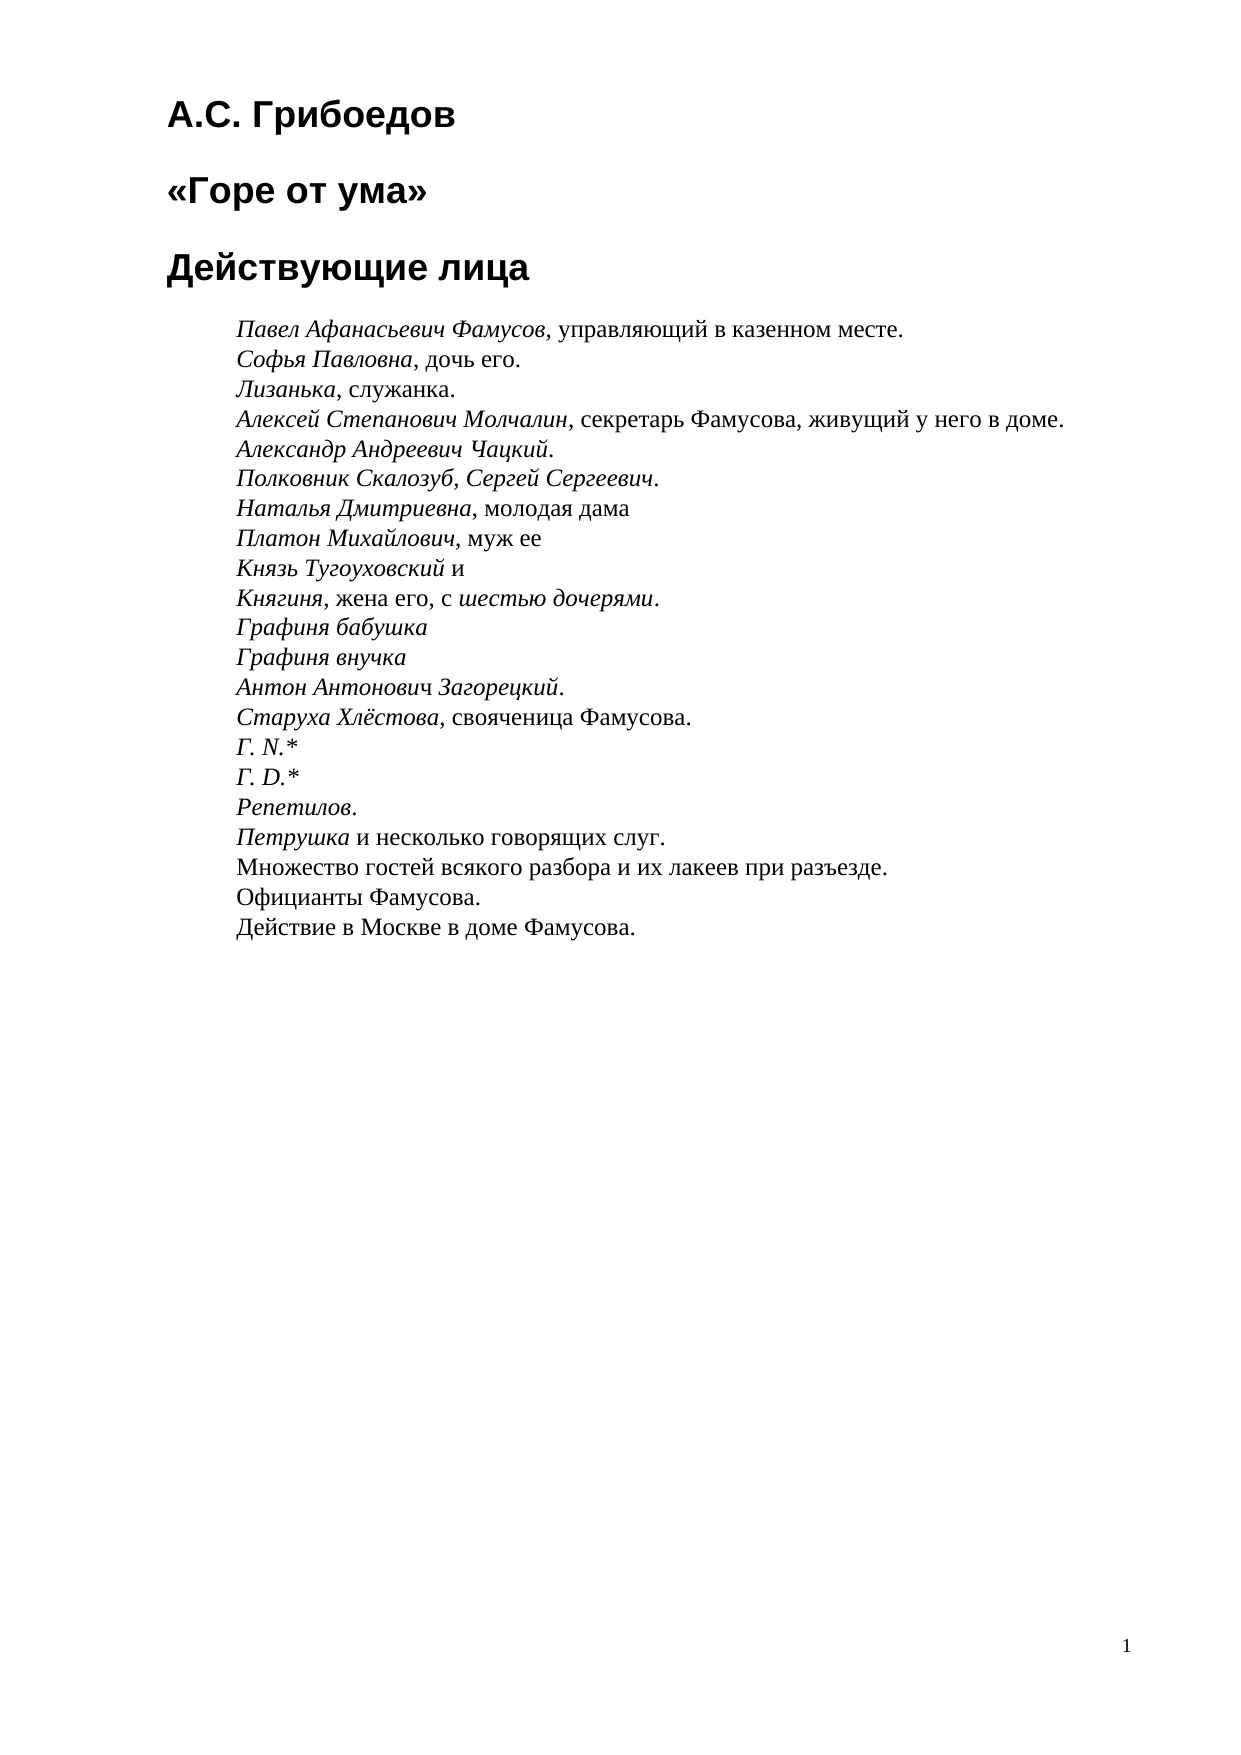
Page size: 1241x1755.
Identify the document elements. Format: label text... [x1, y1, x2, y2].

text Графиня внучка [236, 642, 1168, 671]
text Княгиня, жена его, с шестью дочерями. Графиня бабушка [236, 583, 665, 641]
text Павел Афанасьевич Фамусов, управляющий в казенном месте. [236, 314, 1168, 342]
text А.С. Грибоедов [167, 92, 1077, 135]
text Действие в Москве в доме Фамусова. [236, 912, 1168, 940]
text Антон Антонович Загорецкий. [236, 672, 1168, 701]
text Лизанька, служанка. [236, 374, 1168, 402]
text Петрушка и несколько говорящих слуг. [236, 822, 1168, 851]
text Множество гостей всякого разбора и их лакеев при разъезде. Официанты Фамусова. [236, 852, 893, 911]
text Старуха Хлёстова, свояченица Фамусова. [236, 702, 1168, 731]
text Князь Тугоуховский и [236, 553, 1168, 581]
text Алексей Степанович Молчалин, секретарь Фамусова, живущий у него в доме. [236, 404, 1168, 433]
text Репетилов. [236, 792, 1168, 821]
text Александр Андреевич Чацкий. Полковник Скалозуб, Сергей Сергеевич. Наталья Дмитриевна, молодая дама Платон Михайлович, муж ее [236, 434, 665, 551]
text Г. D.* [236, 762, 1168, 791]
text «Горе от ума» [167, 169, 1077, 212]
text Софья Павловна, дочь его. [236, 344, 1168, 372]
text Г. N.* [236, 732, 1168, 761]
text Действующие лица [167, 246, 1077, 289]
